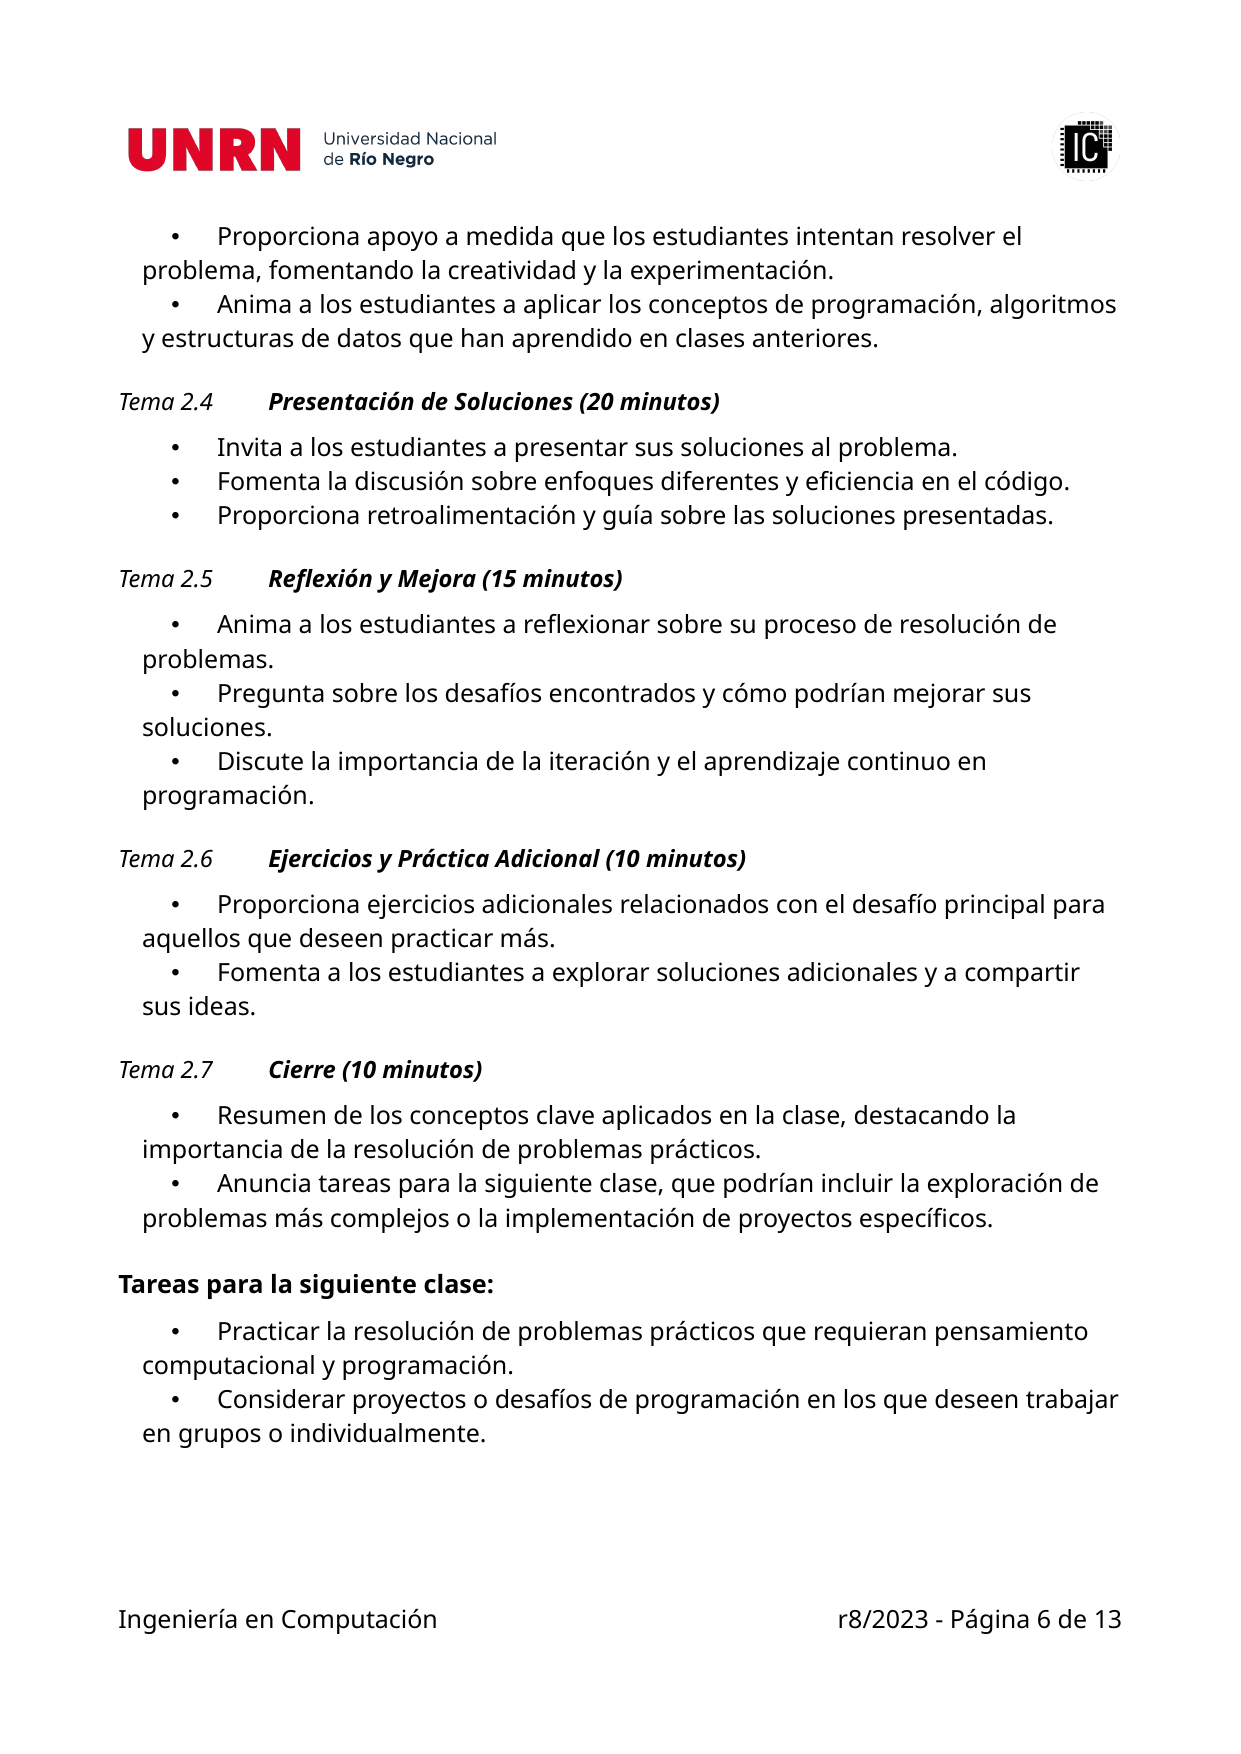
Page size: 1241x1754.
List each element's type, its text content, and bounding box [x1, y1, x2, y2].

list Proporciona apoyo a medida que los estudiantes intentan resolver el problema, fomentando la creatividad y la experimentación. [142, 218, 1122, 287]
list Anuncia tareas para la siguiente clase, que podrían incluir la exploración de problemas más complejos o la implementación de proyectos específicos. [142, 1166, 1122, 1234]
list Anima a los estudiantes a reflexionar sobre su proceso de resolución de problemas. [142, 607, 1122, 675]
subtitle Ejercicios y Práctica Adicional (10 minutos) [118, 842, 1122, 874]
picture [1052, 112, 1121, 181]
list Fomenta la discusión sobre enfoques diferentes y eficiencia en el código. [142, 464, 1122, 498]
subtitle Reflexión y Mejora (15 minutos) [118, 562, 1122, 595]
list Fomenta a los estudiantes a explorar soluciones adicionales y a compartir sus ideas. [142, 955, 1122, 1023]
list Pregunta sobre los desafíos encontrados y cómo podrían mejorar sus soluciones. [142, 675, 1122, 743]
subtitle Tareas para la siguiente clase: [118, 1267, 1122, 1301]
list Anima a los estudiantes a aplicar los conceptos de programación, algoritmos y estructuras de datos que han aprendido en clases anteriores. [142, 287, 1122, 355]
picture [118, 118, 505, 180]
subtitle Presentación de Soluciones (20 minutos) [118, 385, 1122, 417]
list Proporciona ejercicios adicionales relacionados con el desafío principal para aquellos que deseen practicar más. [142, 887, 1122, 955]
list Considerar proyectos o desafíos de programación en los que deseen trabajar en grupos o individualmente. [142, 1382, 1122, 1450]
list Resumen de los conceptos clave aplicados en la clase, destacando la importancia de la resolución de problemas prácticos. [142, 1098, 1122, 1166]
list Invita a los estudiantes a presentar sus soluciones al problema. [142, 430, 1122, 464]
list Discute la importancia de la iteración y el aprendizaje continuo en programación. [142, 743, 1122, 812]
list Practicar la resolución de problemas prácticos que requieran pensamiento computacional y programación. [142, 1313, 1122, 1382]
list Proporciona retroalimentación y guía sobre las soluciones presentadas. [142, 498, 1122, 532]
subtitle Cierre (10 minutos) [118, 1053, 1122, 1086]
